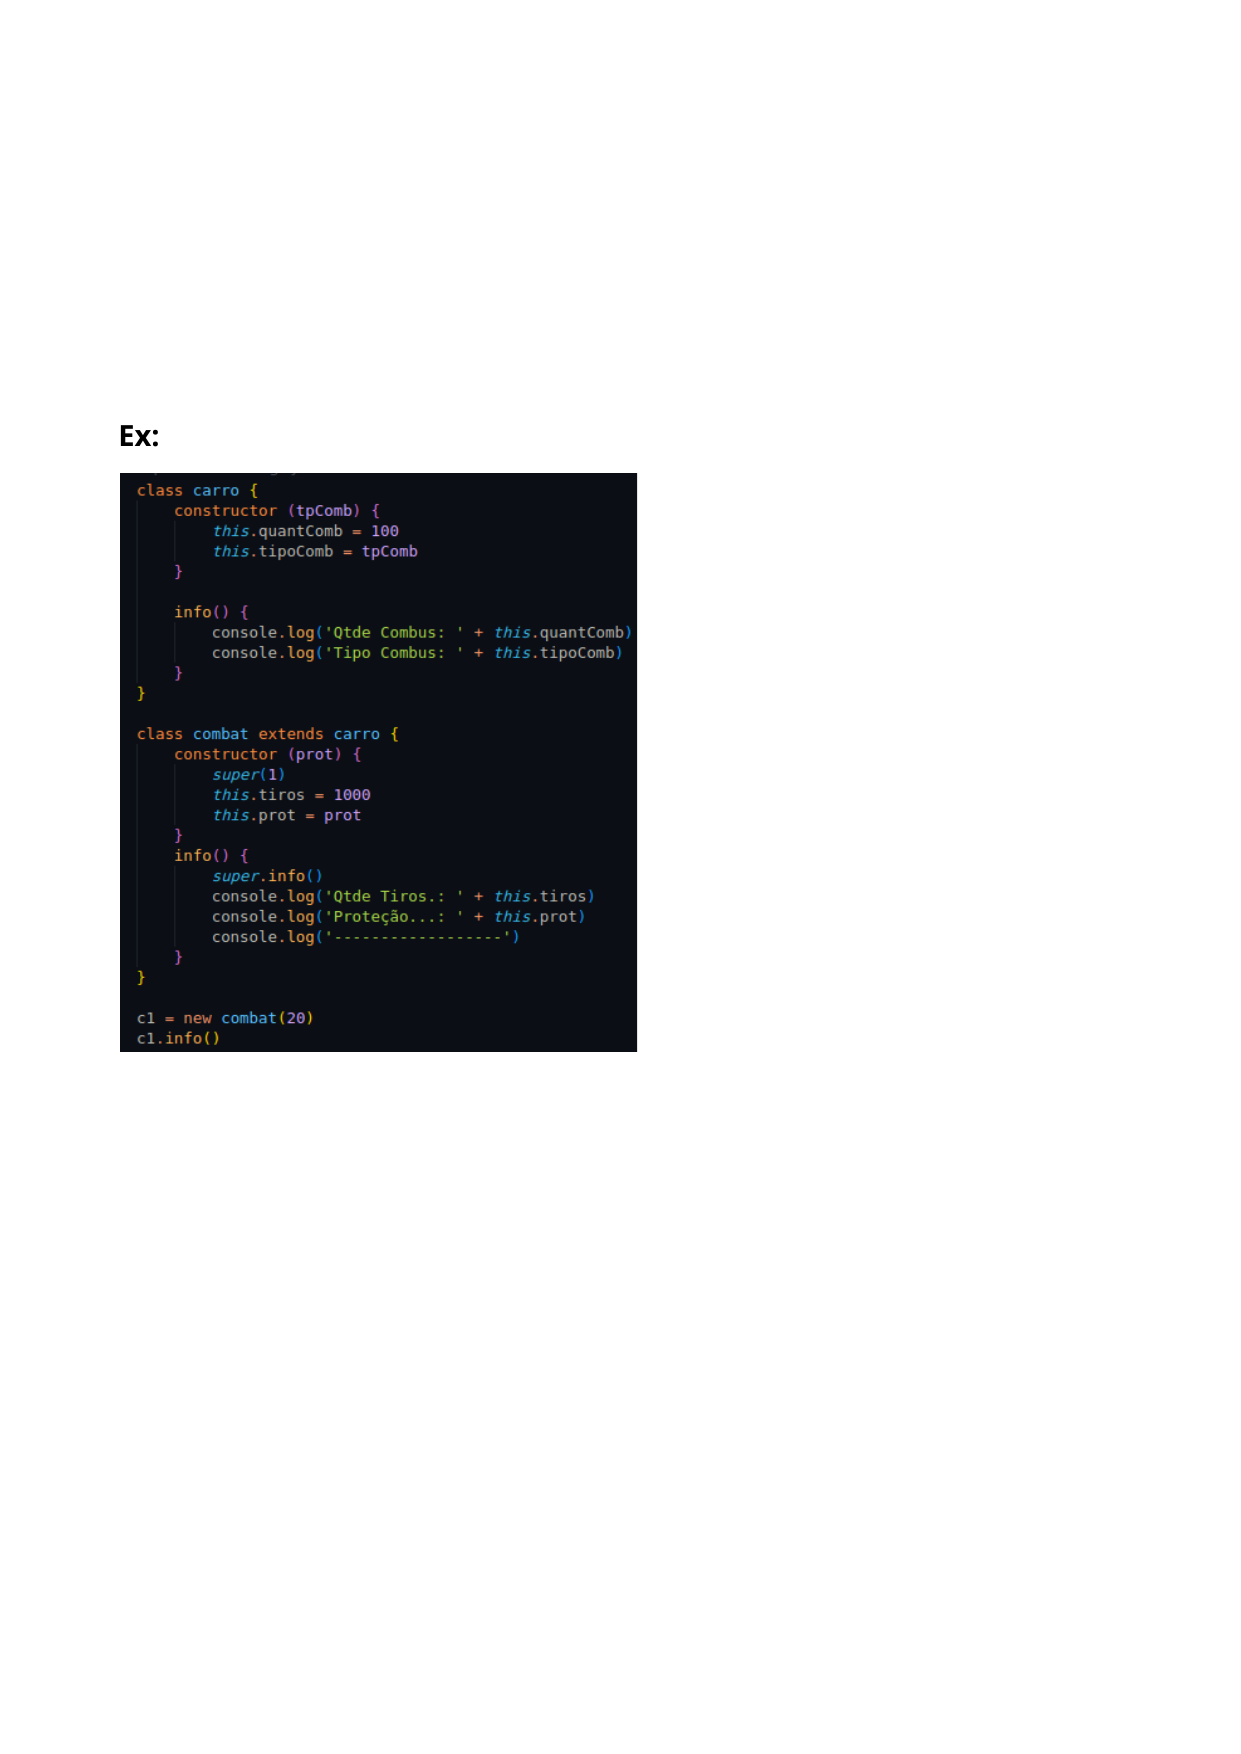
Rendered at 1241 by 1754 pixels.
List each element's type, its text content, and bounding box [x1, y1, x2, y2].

picture [120, 473, 638, 1052]
text Ex: [118, 416, 1122, 455]
